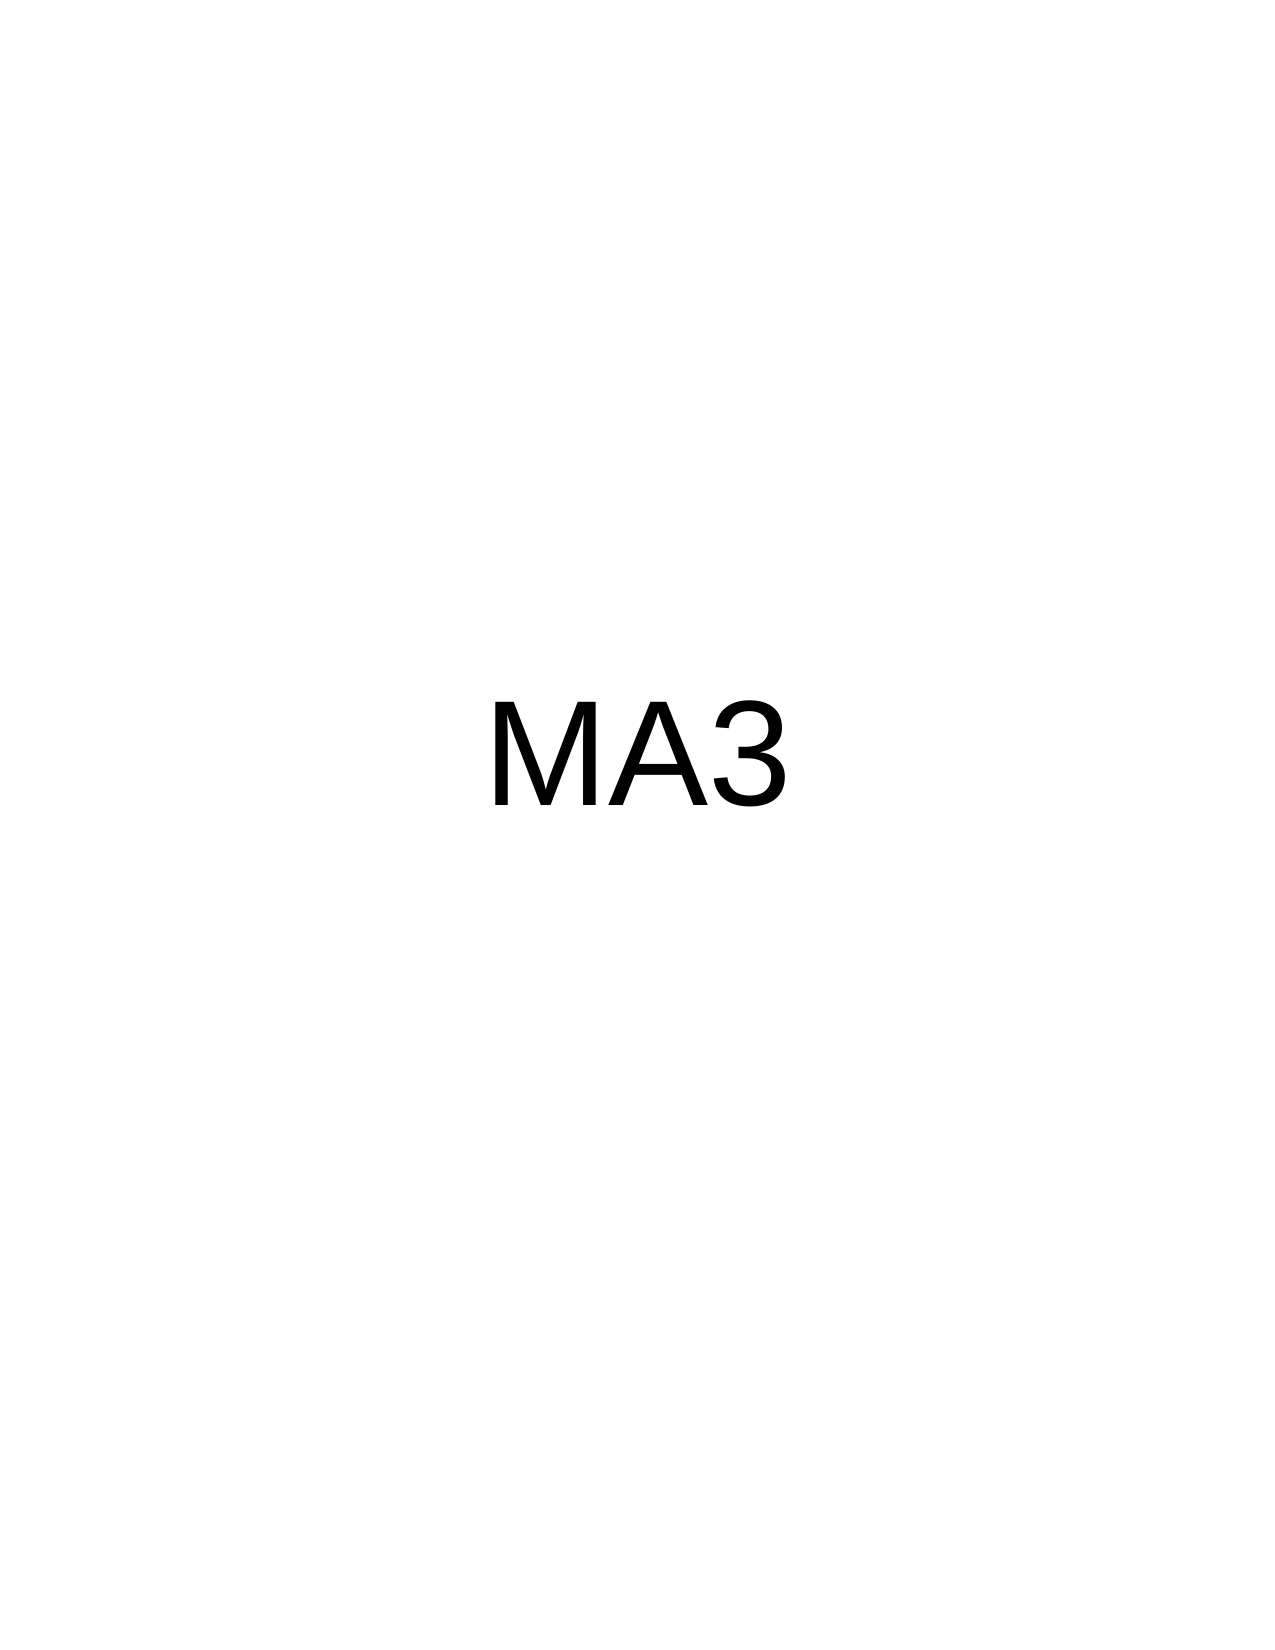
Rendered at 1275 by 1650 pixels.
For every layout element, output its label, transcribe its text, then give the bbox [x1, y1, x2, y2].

text MA3 [150, 665, 1125, 837]
